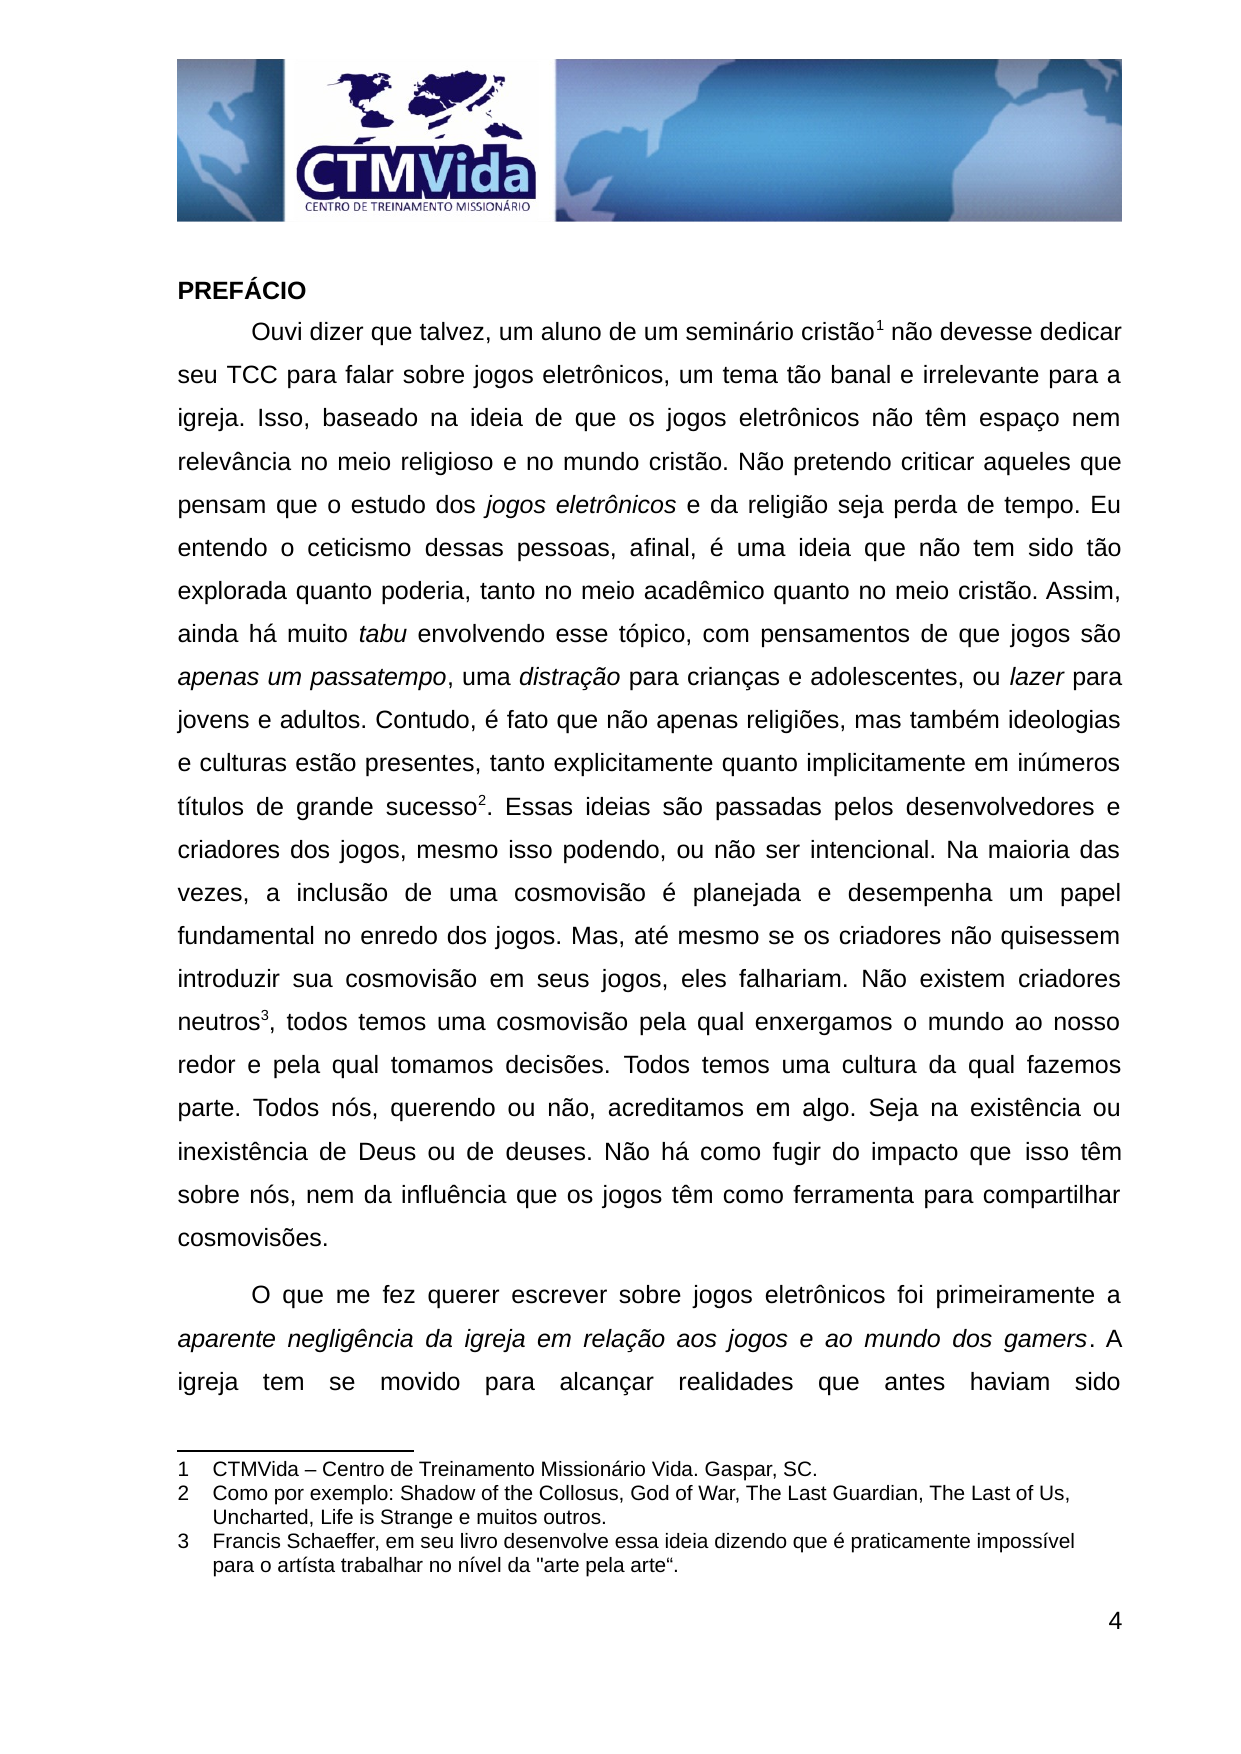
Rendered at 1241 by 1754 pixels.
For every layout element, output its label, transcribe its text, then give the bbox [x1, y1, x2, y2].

text Como por exemplo: Shadow of the Collosus, God of War, The Last Guardian, The Last of Us, Uncharted, Life is Strange e muitos outros. [177, 1481, 1122, 1529]
text O que me fez querer escrever sobre jogos eletrônicos foi primeiramente a aparente negligência da igreja em relação aos jogos e ao mundo dos gamers. A igreja tem se movido para alcançar realidades que antes haviam sido [177, 1281, 1122, 1396]
text Francis Schaeffer, em seu livro desenvolve essa ideia dizendo que é praticamente impossível para o artísta trabalhar no nível da "arte pela arte“. [177, 1529, 1122, 1577]
picture [177, 59, 1122, 222]
text Ouvi dizer que talvez, um aluno de um seminário cristão não devesse dedicar seu TCC para falar sobre jogos eletrônicos, um tema tão banal e irrelevante para a igreja. Isso, baseado na ideia de que os jogos eletrônicos não têm espaço nem relevância no meio religioso e no mundo cristão. Não pretendo criticar aqueles que pensam que o estudo dos jogos eletrônicos e da religião seja perda de tempo. Eu entendo o ceticismo dessas pessoas, afinal, é uma ideia que não tem sido tão explorada quanto poderia, tanto no meio acadêmico quanto no meio cristão. Assim, ainda há muito tabu envolvendo esse tópico, com pensamentos de que jogos são apenas um passatempo, uma distração para crianças e adolescentes, ou lazer para jovens e adultos. Contudo, é fato que não apenas religiões, mas também ideologias e culturas estão presentes, tanto explicitamente quanto implicitamente em inúmeros títulos de grande sucesso. Essas ideias são passadas pelos desenvolvedores e criadores dos jogos, mesmo isso podendo, ou não ser intencional. Na maioria das vezes, a inclusão de uma cosmovisão é planejada e desempenha um papel fundamental no enredo dos jogos. Mas, até mesmo se os criadores não quisessem introduzir sua cosmovisão em seus jogos, eles falhariam. Não existem criadores neutros, todos temos uma cosmovisão pela qual enxergamos o mundo ao nosso redor e pela qual tomamos decisões. Todos temos uma cultura da qual fazemos parte. Todos nós, querendo ou não, acreditamos em algo. Seja na existência ou inexistência de Deus ou de deuses. Não há como fugir do impacto que isso têm sobre nós, nem da influência que os jogos têm como ferramenta para compartilhar cosmovisões. [177, 317, 1122, 1252]
subtitle Prefácio [177, 276, 1122, 305]
text CTMVida – Centro de Treinamento Missionário Vida. Gaspar, SC. [177, 1457, 1122, 1481]
